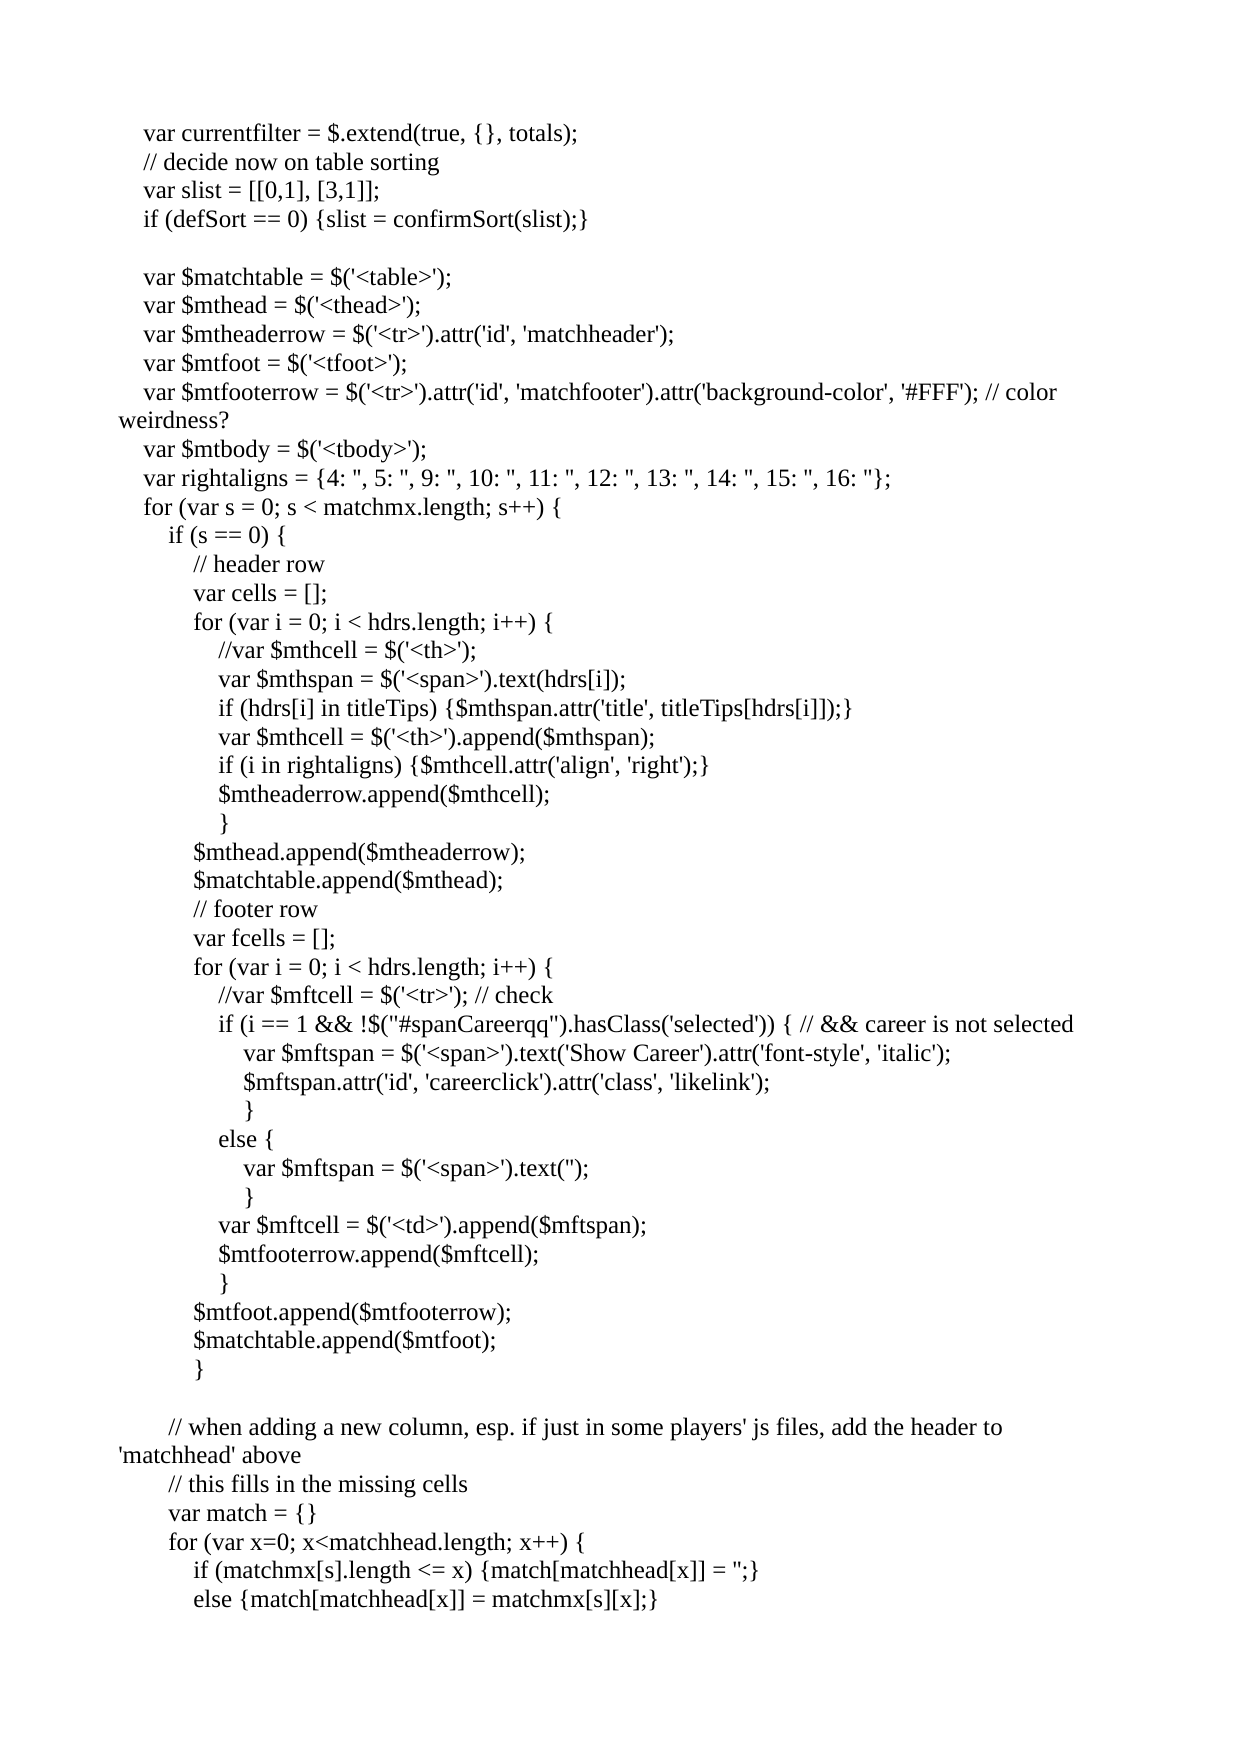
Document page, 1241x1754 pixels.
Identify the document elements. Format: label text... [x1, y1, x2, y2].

text var $matchtable = $('<table>'); [118, 262, 1122, 291]
text var match = {} [118, 1498, 1122, 1527]
text var $mthcell = $('<th>').append($mthspan); [118, 722, 1122, 751]
text if (matchmx[s].length <= x) {match[matchhead[x]] = '';} [118, 1556, 1122, 1584]
text } [118, 1354, 1122, 1383]
text var $mftcell = $('<td>').append($mftspan); [118, 1211, 1122, 1239]
text if (s == 0) { [118, 521, 1122, 549]
text if (i in rightaligns) {$mthcell.attr('align', 'right');} [118, 751, 1122, 779]
text } [118, 808, 1122, 837]
text for (var i = 0; i < hdrs.length; i++) { [118, 607, 1122, 636]
text if (i == 1 && !$("#spanCareerqq").hasClass('selected')) { // && career is not selected [118, 1009, 1122, 1038]
text var $mthead = $('<thead>'); [118, 291, 1122, 319]
text if (defSort == 0) {slist = confirmSort(slist);} [118, 204, 1122, 233]
text //var $mftcell = $('<tr>'); // check [118, 981, 1122, 1009]
text for (var s = 0; s < matchmx.length; s++) { [118, 492, 1122, 521]
text var slist = [[0,1], [3,1]]; [118, 176, 1122, 204]
text $matchtable.append($mtfoot); [118, 1326, 1122, 1354]
text $mthead.append($mtheaderrow); [118, 837, 1122, 866]
text var cells = []; [118, 578, 1122, 607]
text var currentfilter = $.extend(true, {}, totals); [118, 118, 1122, 147]
text for (var i = 0; i < hdrs.length; i++) { [118, 952, 1122, 981]
text // when adding a new column, esp. if just in some players' js files, add the header to 'matchhead' above [118, 1412, 1122, 1469]
text $mtfoot.append($mtfooterrow); [118, 1297, 1122, 1326]
text var $mtfoot = $('<tfoot>'); [118, 348, 1122, 377]
text var $mtfooterrow = $('<tr>').attr('id', 'matchfooter').attr('background-color', '#FFF'); // color weirdness? [118, 377, 1122, 434]
text var $mtbody = $('<tbody>'); [118, 434, 1122, 463]
text else {match[matchhead[x]] = matchmx[s][x];} [118, 1584, 1122, 1613]
text } [118, 1268, 1122, 1297]
text $matchtable.append($mthead); [118, 866, 1122, 894]
text } [118, 1096, 1122, 1124]
text var $mtheaderrow = $('<tr>').attr('id', 'matchheader'); [118, 319, 1122, 348]
text // this fills in the missing cells [118, 1469, 1122, 1498]
text var fcells = []; [118, 923, 1122, 952]
text //var $mthcell = $('<th>'); [118, 636, 1122, 664]
text } [118, 1182, 1122, 1211]
text var $mftspan = $('<span>').text('Show Career').attr('font-style', 'italic'); [118, 1038, 1122, 1067]
text else { [118, 1124, 1122, 1153]
text $mftspan.attr('id', 'careerclick').attr('class', 'likelink'); [118, 1067, 1122, 1096]
text for (var x=0; x<matchhead.length; x++) { [118, 1527, 1122, 1556]
text // decide now on table sorting [118, 147, 1122, 176]
text var $mthspan = $('<span>').text(hdrs[i]); [118, 664, 1122, 693]
text $mtfooterrow.append($mftcell); [118, 1239, 1122, 1268]
text if (hdrs[i] in titleTips) {$mthspan.attr('title', titleTips[hdrs[i]]);} [118, 693, 1122, 722]
text var $mftspan = $('<span>').text(''); [118, 1153, 1122, 1182]
text $mtheaderrow.append($mthcell); [118, 779, 1122, 808]
text var rightaligns = {4: '', 5: '', 9: '', 10: '', 11: '', 12: '', 13: '', 14: '', 15: '', 16: ''}; [118, 463, 1122, 492]
text // footer row [118, 894, 1122, 923]
text // header row [118, 549, 1122, 578]
